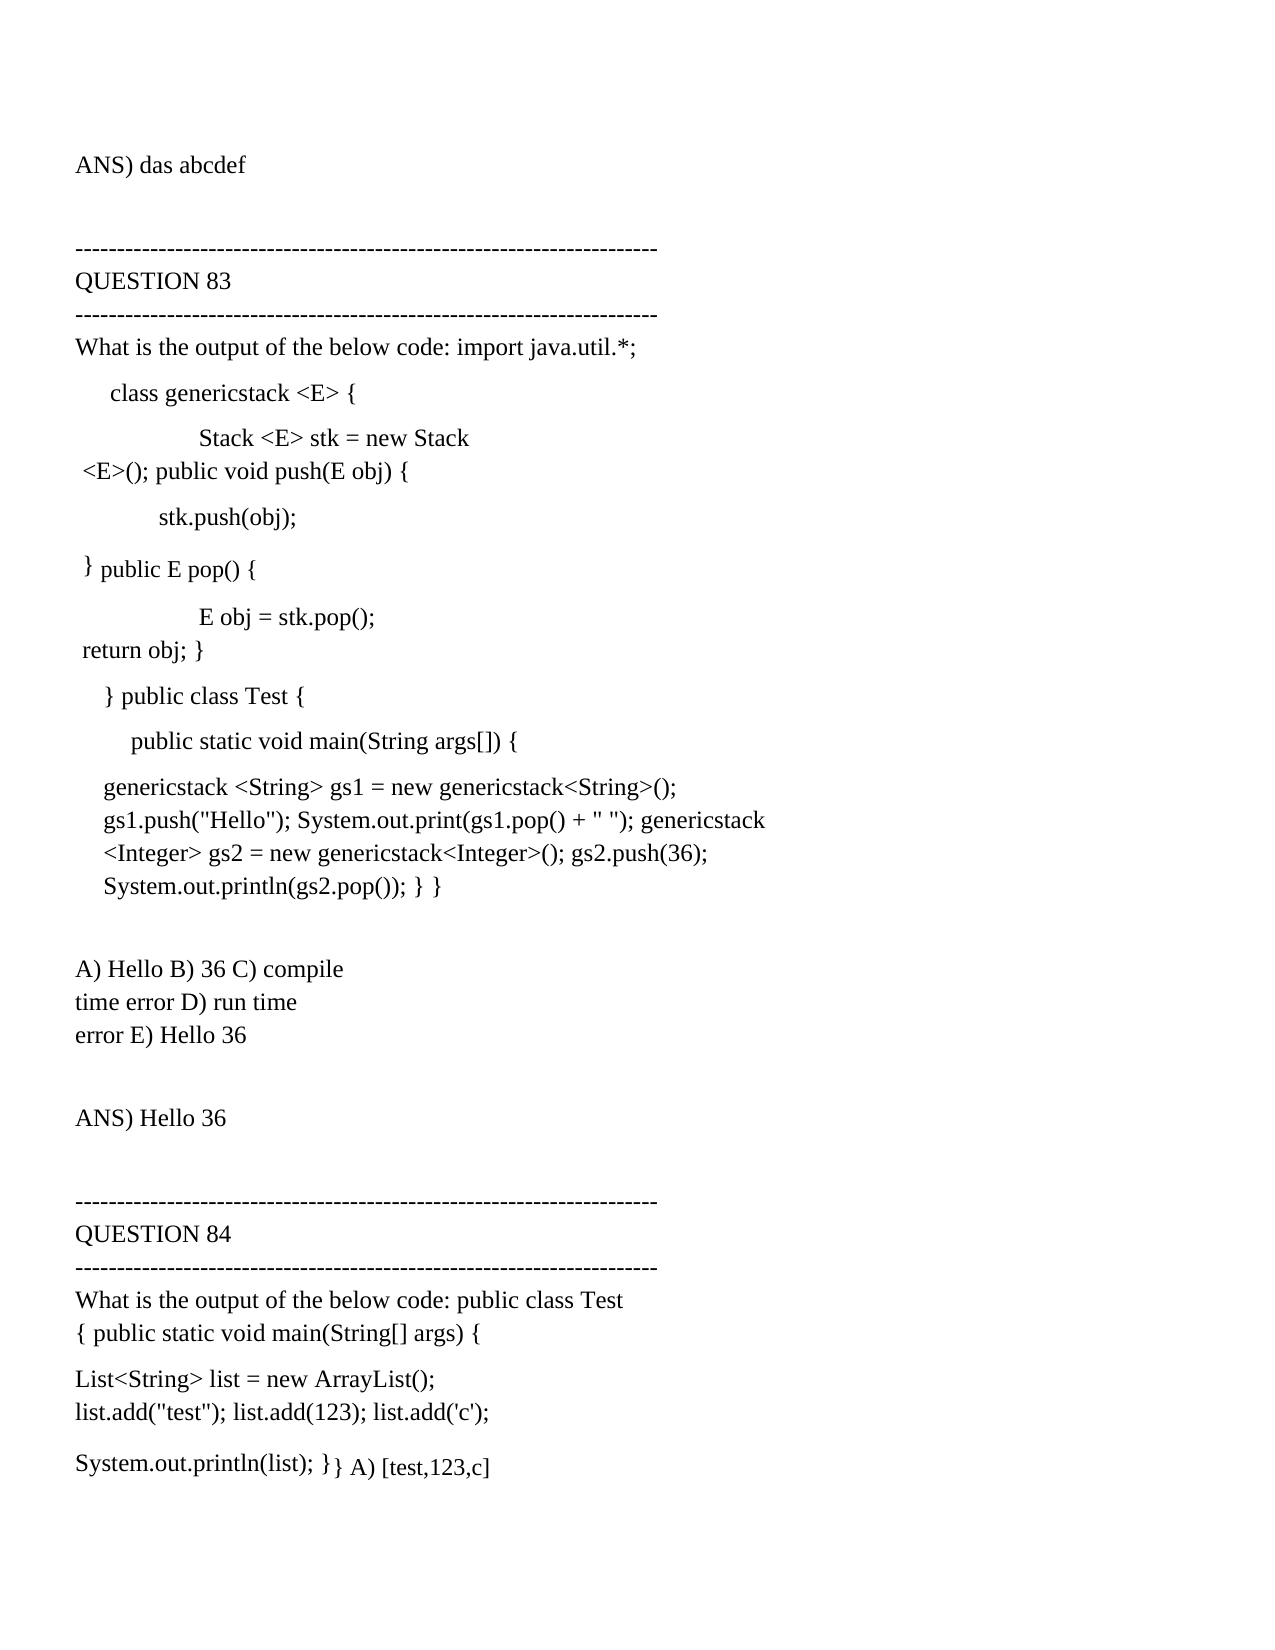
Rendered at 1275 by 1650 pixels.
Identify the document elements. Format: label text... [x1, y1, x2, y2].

text ---------------------------------------------------------------------- QUESTION 83 ---------------------------------------------------------------------- What is the output of the below code: import java.util.*; [75, 233, 693, 361]
text ANS) das abcdef [75, 150, 299, 179]
text ANS) Hello 36 [75, 1103, 269, 1132]
text List<String> list = new ArrayList(); list.add("test"); list.add(123); list.add('c'); System.out.println(list); }} A) [test,123,c] [75, 1364, 492, 1481]
text } public class Test { [103, 681, 338, 709]
text Stack <E> stk = new Stack <E>(); public void push(E obj) { [82, 423, 541, 485]
text ---------------------------------------------------------------------- QUESTION 84 ---------------------------------------------------------------------- What is the output of the below code: public class Test { public static void main(String[] args) { [75, 1186, 693, 1347]
text } public E pop() { [82, 535, 287, 583]
text E obj = stk.pop(); return obj; } [82, 602, 383, 664]
text genericstack <String> gs1 = new genericstack<String>(); gs1.push("Hello"); System.out.print(gs1.pop() + " "); genericstack <Integer> gs2 = new genericstack<Integer>(); gs2.push(36); System.out.println(gs2.pop()); } } [103, 772, 848, 900]
text class genericstack <E> { [110, 378, 418, 406]
text stk.push(obj); [158, 502, 344, 530]
text public static void main(String args[]) { [131, 726, 577, 755]
text A) Hello B) 36 C) compile time error D) run time error E) Hello 36 [75, 954, 344, 1049]
